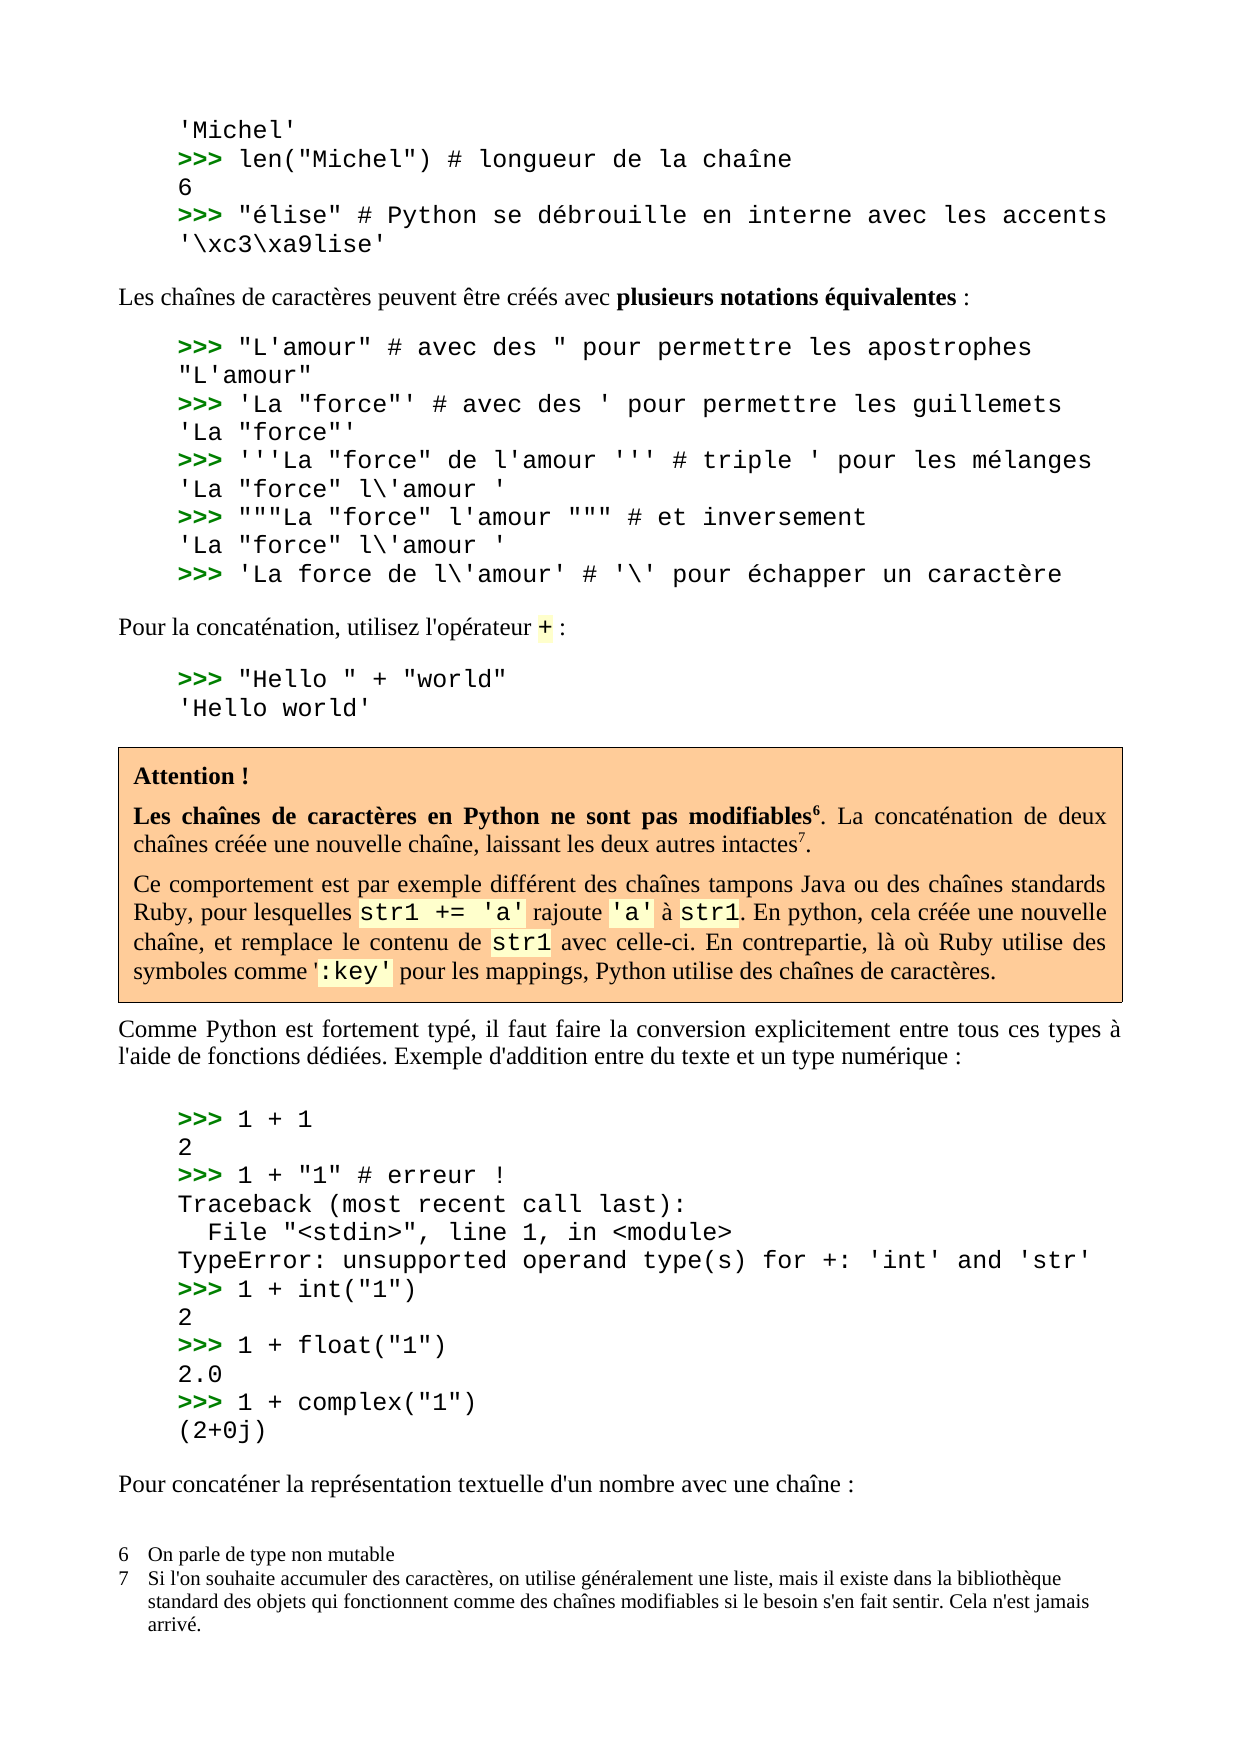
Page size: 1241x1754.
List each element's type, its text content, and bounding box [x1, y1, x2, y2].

text Les chaînes de caractères peuvent être créés avec plusieurs notations équivalentes : [118, 283, 1122, 311]
text On parle de type non mutable [118, 1543, 1122, 1566]
text Les chaînes de caractères en Python ne sont pas modifiables. La concaténation de deux chaînes créée une nouvelle chaîne, laissant les deux autres intactes. [119, 787, 1122, 855]
text Pour concaténer la représentation textuelle d'un nombre avec une chaîne : [118, 1470, 1122, 1498]
text Si l'on souhaite accumuler des caractères, on utilise généralement une liste, mais il existe dans la bibliothèque standard des objets qui fonctionnent comme des chaînes modifiables si le besoin s'en fait sentir. Cela n'est jamais arrivé. [118, 1566, 1122, 1636]
text >>> "Hello " + "world" 'Hello world' [177, 667, 1122, 723]
text Attention ! [119, 748, 1122, 787]
text Ce comportement est par exemple différent des chaînes tampons Java ou des chaînes standards Ruby, pour lesquelles str1 += 'a' rajoute 'a' à str1. En python, cela créée une nouvelle chaîne, et remplace le contenu de str1 avec celle-ci. En contrepartie, là où Ruby utilise des symboles comme ':key' pour les mappings, Python utilise des chaînes de caractères. [119, 855, 1122, 1002]
text 'Michel' >>> len("Michel") # longueur de la chaîne 6 >>> "élise" # Python se débrouille en interne avec les accents '\xc3\xa9lise' [177, 118, 1122, 260]
text Comme Python est fortement typé, il faut faire la conversion explicitement entre tous ces types à l'aide de fonctions dédiées. Exemple d'addition entre du texte et un type numérique : [118, 1015, 1122, 1070]
text >>> 1 + 1 2 >>> 1 + "1" # erreur ! Traceback (most recent call last): File "<stdin>", line 1, in <module> TypeError: unsupported operand type(s) for +: 'int' and 'str' >>> 1 + int("1") 2 >>> 1 + float("1") 2.0 >>> 1 + complex("1") (2+0j) [177, 1106, 1122, 1446]
text Pour la concaténation, utilisez l'opérateur + : [118, 613, 1122, 643]
text >>> "L'amour" # avec des " pour permettre les apostrophes "L'amour" >>> 'La "force"' # avec des ' pour permettre les guillemets 'La "force"' >>> '''La "force" de l'amour ''' # triple ' pour les mélanges 'La "force" l\'amour ' >>> """La "force" l'amour """ # et inversement 'La "force" l\'amour ' >>> 'La force de l\'amour' # '\' pour échapper un caractère [177, 335, 1122, 590]
